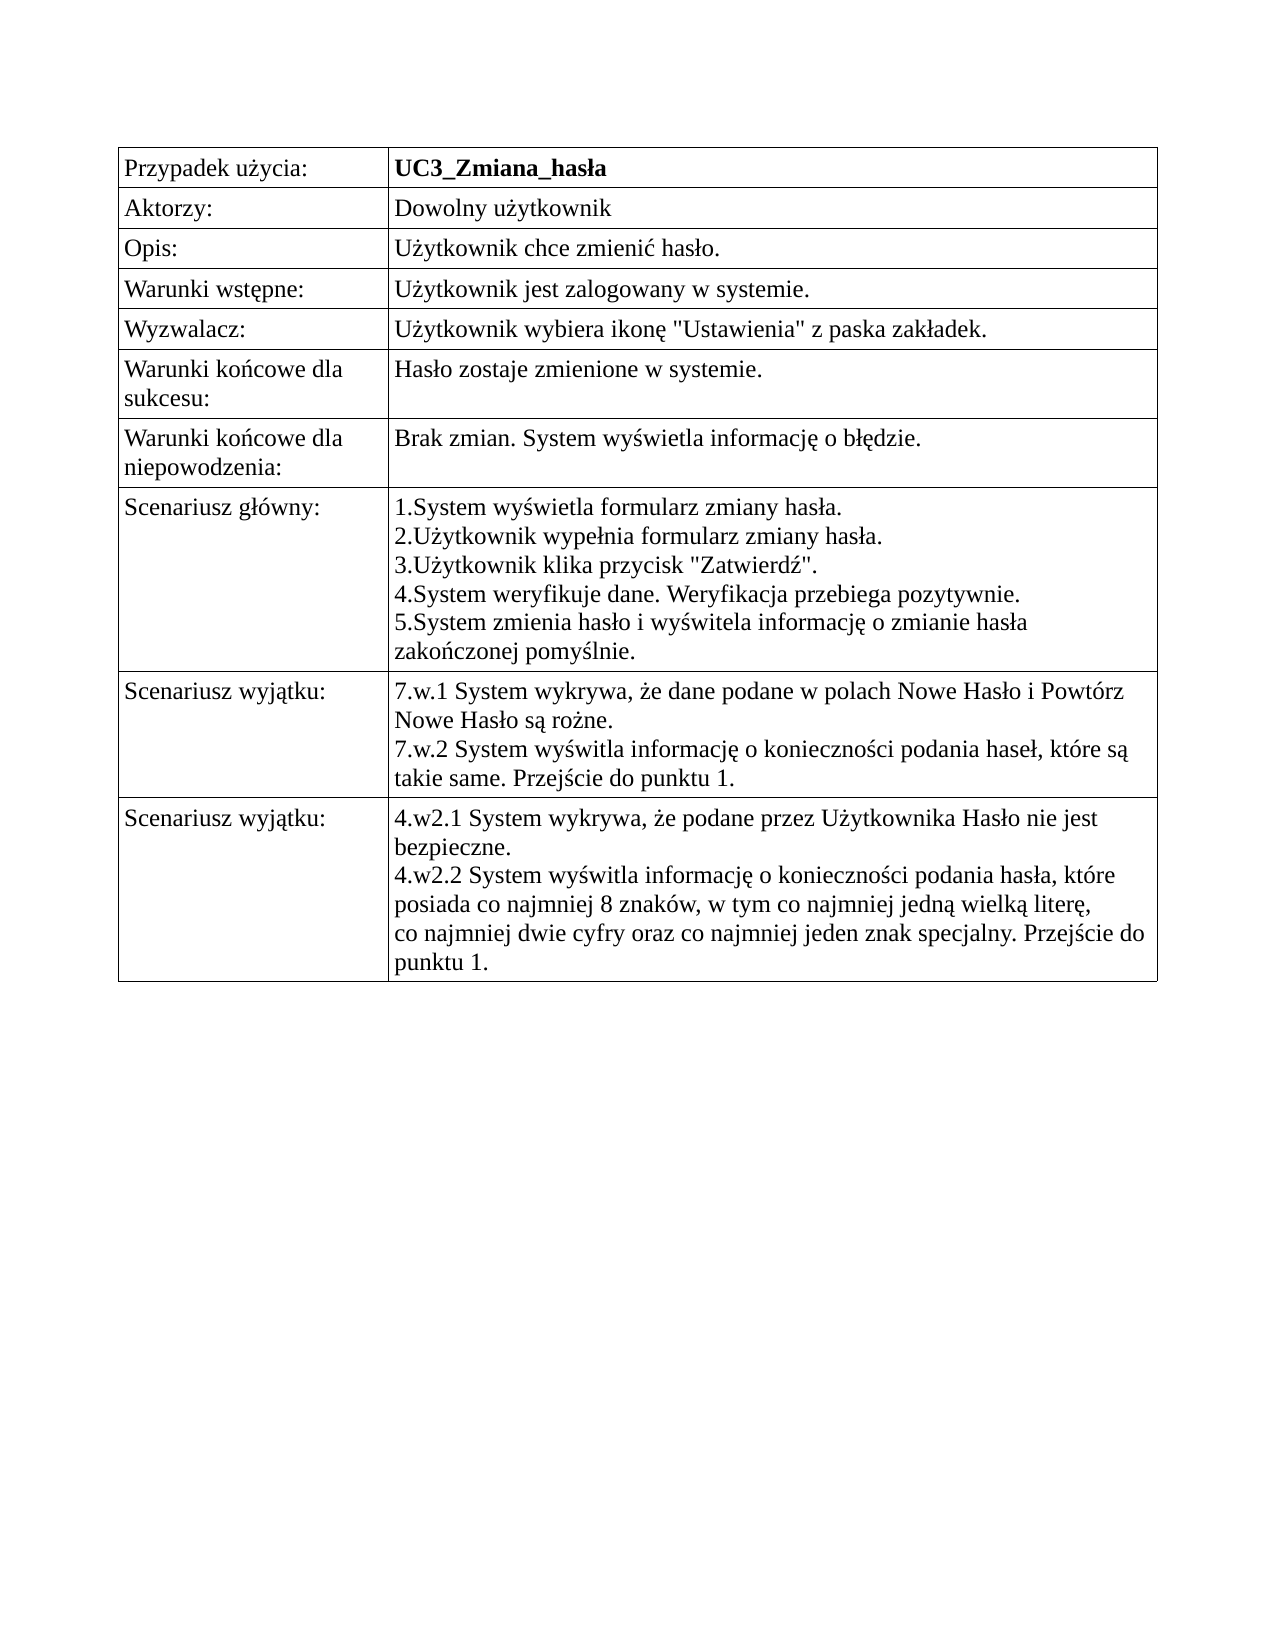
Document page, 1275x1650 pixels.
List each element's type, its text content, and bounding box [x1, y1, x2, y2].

table_cell Aktorzy: [119, 188, 388, 227]
table_cell Warunki końcowe dla niepowodzenia: [119, 419, 388, 487]
table_cell Warunki końcowe dla sukcesu: [119, 350, 388, 417]
table_cell Dowolny użytkownik [389, 188, 1157, 227]
table_cell Scenariusz wyjątku: [119, 798, 388, 981]
table_cell Hasło zostaje zmienione w systemie. [389, 350, 1157, 417]
table_cell Brak zmian. System wyświetla informację o błędzie. [389, 419, 1157, 487]
table_cell 4.w2.1 System wykrywa, że podane przez Użytkownika Hasło nie jest bezpieczne. 4.w2.2 System wyświtla informację o konieczności podania hasła, które posiada co najmniej 8 znaków, w tym co najmniej jedną wielką literę, co najmniej dwie cyfry oraz co najmniej jeden znak specjalny. Przejście do punktu 1. [389, 798, 1157, 981]
table_cell Scenariusz wyjątku: [119, 672, 388, 797]
table_cell Wyzwalacz: [119, 309, 388, 348]
table_header Przypadek użycia: [119, 148, 388, 187]
table_cell Scenariusz główny: [119, 488, 388, 671]
table_cell Opis: [119, 229, 388, 268]
table_cell Użytkownik jest zalogowany w systemie. [389, 269, 1157, 308]
table_cell Użytkownik chce zmienić hasło. [389, 229, 1157, 268]
table_cell Warunki wstępne: [119, 269, 388, 308]
table_cell 7.w.1 System wykrywa, że dane podane w polach Nowe Hasło i Powtórz Nowe Hasło są rożne. 7.w.2 System wyświtla informację o konieczności podania haseł, które są takie same. Przejście do punktu 1. [389, 672, 1157, 797]
table_header UC3_Zmiana_hasła [389, 148, 1157, 187]
table_cell Użytkownik wybiera ikonę "Ustawienia" z paska zakładek. [389, 309, 1157, 348]
table_cell 1.System wyświetla formularz zmiany hasła. 2.Użytkownik wypełnia formularz zmiany hasła. 3.Użytkownik klika przycisk "Zatwierdź". 4.System weryfikuje dane. Weryfikacja przebiega pozytywnie. 5.System zmienia hasło i wyświtela informację o zmianie hasła zakończonej pomyślnie. [389, 488, 1157, 671]
